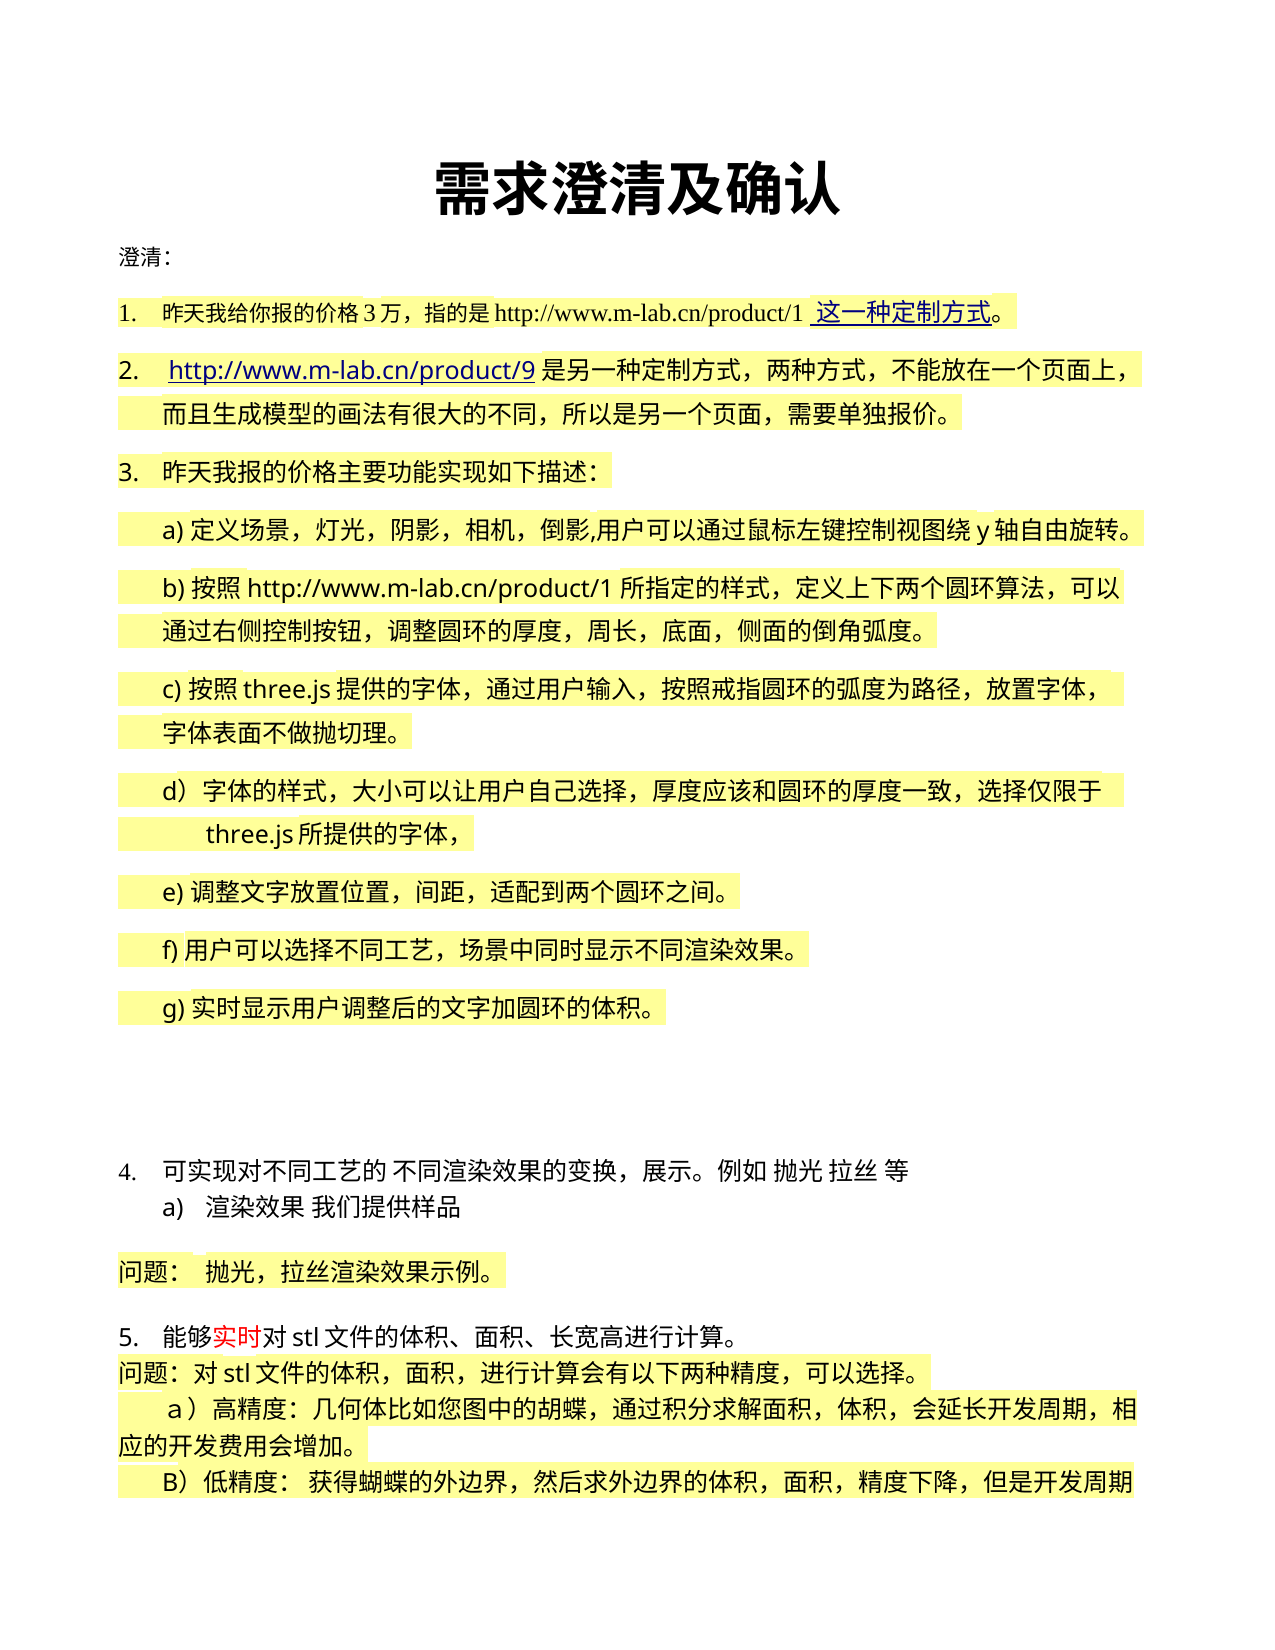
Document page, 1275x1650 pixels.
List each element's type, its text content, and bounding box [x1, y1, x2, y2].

text 4. 可实现对不同工艺的 不同渲染效果的变换，展示。例如 抛光 拉丝 等 [118, 1151, 1157, 1187]
title 需求澄清及确认 [118, 143, 1157, 228]
text c) 按照three.js提供的字体，通过用户输入，按照戒指圆环的弧度为路径，放置字体， 字体表面不做抛切理。 [118, 669, 1157, 749]
text e) 调整文字放置位置，间距，适配到两个圆环之间。 [118, 872, 1157, 909]
text B）低精度： 获得蝴蝶的外边界，然后求外边界的体积，面积，精度下降，但是开发周期 [118, 1462, 1157, 1498]
text 1. 昨天我给你报的价格3万，指的是http://www.m-lab.cn/product/1 这一种定制方式。 [118, 293, 1157, 329]
text ａ）高精度：几何体比如您图中的胡蝶，通过积分求解面积，体积，会延长开发周期，相应的开发费用会增加。 [118, 1390, 1157, 1462]
text g) 实时显示用户调整后的文字加圆环的体积。 [118, 988, 1157, 1025]
text 问题：对stl文件的体积，面积，进行计算会有以下两种精度，可以选择。 [118, 1353, 1157, 1390]
text 问题： 抛光，拉丝渲染效果示例。 [118, 1252, 1157, 1288]
text a) 定义场景，灯光，阴影，相机，倒影,用户可以通过鼠标左键控制视图绕y轴自由旋转。 [118, 510, 1157, 546]
text 澄清： [118, 240, 1157, 272]
text 3. 昨天我报的价格主要功能实现如下描述： [118, 452, 1157, 488]
text 2. http://www.m-lab.cn/product/9 是另一种定制方式，两种方式，不能放在一个页面上， 而且生成模型的画法有很大的不同，所以是另一个页面，需要单独报价。 [118, 351, 1157, 430]
text a) 渲染效果 我们提供样品 [118, 1187, 1157, 1223]
text d）字体的样式，大小可以让用户自己选择，厚度应该和圆环的厚度一致，选择仅限于 three.js所提供的字体， [118, 771, 1157, 851]
text b) 按照 http://www.m-lab.cn/product/1 所指定的样式，定义上下两个圆环算法，可以 通过右侧控制按钮，调整圆环的厚度，周长，底面，侧面的倒角弧度。 [118, 568, 1157, 648]
text f) 用户可以选择不同工艺，场景中同时显示不同渲染效果。 [118, 931, 1157, 967]
text 5. 能够实时对stl文件的体积、面积、长宽高进行计算。 [118, 1317, 1157, 1353]
